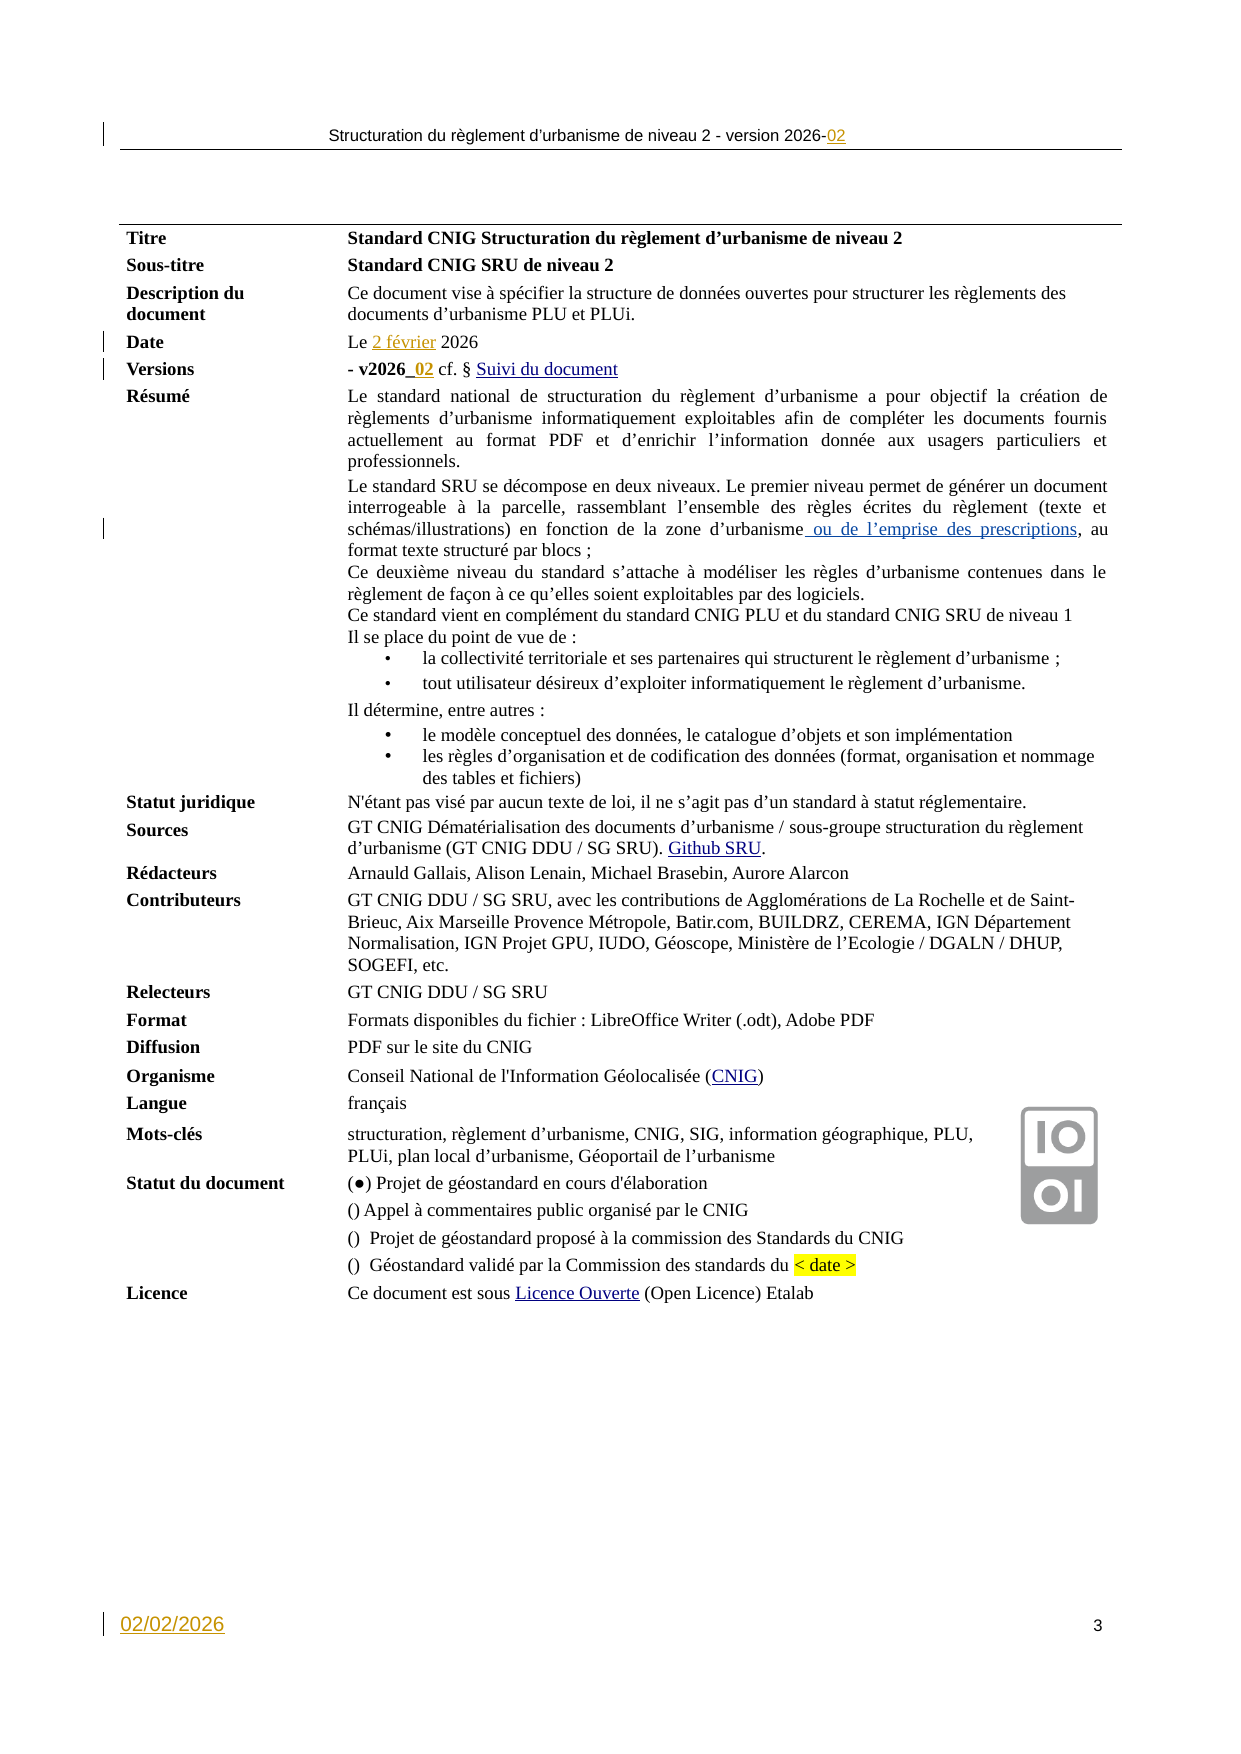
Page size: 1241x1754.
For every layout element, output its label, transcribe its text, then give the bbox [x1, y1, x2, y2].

table_header Titre [119, 225, 340, 251]
table_cell Résumé [119, 383, 340, 788]
table_cell Contributeurs [119, 886, 340, 978]
table_cell Licence [119, 1279, 340, 1306]
table_cell Arnauld Gallais, Alison Lenain, Michael Brasebin, Aurore Alarcon [340, 859, 1122, 886]
table_cell GT CNIG DDU / SG SRU, avec les contributions de Agglomérations de La Rochelle et de Saint-Brieuc, Aix Marseille Provence Métropole, Batir.com, BUILDRZ, CEREMA, IGN Département Normalisation, IGN Projet GPU, IUDO, Géoscope, Ministère de l’Ecologie / DGALN / DHUP, SOGEFI, etc. [340, 886, 1122, 978]
table_cell Rédacteurs [119, 859, 340, 886]
table_cell GT CNIG Dématérialisation des documents d’urbanisme / sous-groupe structuration du règlement d’urbanisme (GT CNIG DDU / SG SRU). Github SRU. [340, 816, 1122, 859]
table_cell Diffusion [119, 1033, 340, 1062]
table_cell Organisme [119, 1062, 340, 1089]
table_cell Ce document est sous Licence Ouverte (Open Licence) Etalab [340, 1279, 992, 1306]
table_cell Sources [119, 816, 340, 859]
table_cell Description du document [119, 279, 340, 328]
table_cell Langue [119, 1089, 340, 1120]
table_cell Relecteurs [119, 978, 340, 1006]
table_cell Statut juridique [119, 788, 340, 816]
table_cell GT CNIG DDU / SG SRU [340, 978, 1122, 1006]
table_cell français [340, 1089, 992, 1120]
table_cell Le standard national de structuration du règlement d’urbanisme a pour objectif la création de règlements d’urbanisme informatiquement exploitables afin de compléter les documents fournis actuellement au format PDF et d’enrichir l’information donnée aux usagers particuliers et professionnels. Le standard SRU se décompose en deux niveaux. Le premier niveau permet de générer un document interrogeable à la parcelle, rassemblant l’ensemble des règles écrites du règlement (texte et schémas/illustrations) en fonction de la zone d’urbanisme ou de l’emprise des prescriptions, au format texte structuré par blocs ; Ce deuxième niveau du standard s’attache à modéliser les règles d’urbanisme contenues dans le règlement de façon à ce qu’elles soient exploitables par des logiciels. Ce standard vient en complément du standard CNIG PLU et du standard CNIG SRU de niveau 1 Il se place du point de vue de : la collectivité territoriale et ses partenaires qui structurent le règlement d’urbanisme ; tout utilisateur désireux d’exploiter informatiquement le règlement d’urbanisme. Il détermine, entre autres : le modèle conceptuel des données, le catalogue d’objets et son implémentation les règles d’organisation et de codification des données (format, organisation et nommage des tables et fichiers) [340, 383, 1122, 788]
table_cell Mots-clés [119, 1120, 340, 1169]
table_cell Standard CNIG SRU de niveau 2 [340, 251, 1122, 279]
table_cell (●) Projet de géostandard en cours d'élaboration () Appel à commentaires public organisé par le CNIG () Projet de géostandard proposé à la commission des Standards du CNIG () Géostandard validé par la Commission des standards du < date > [340, 1169, 992, 1279]
table_cell Date [119, 328, 340, 355]
table_cell - v2026_02 cf. § Suivi du document [340, 355, 1122, 382]
table_cell Formats disponibles du fichier : LibreOffice Writer (.odt), Adobe PDF [340, 1006, 1122, 1033]
table_cell Ce document vise à spécifier la structure de données ouvertes pour structurer les règlements des documents d’urbanisme PLU et PLUi. [340, 279, 1122, 328]
table_cell Le 2 février 2026 [340, 328, 1122, 355]
table_cell Format [119, 1006, 340, 1033]
table_cell PDF sur le site du CNIG [340, 1033, 1122, 1062]
table_cell N'étant pas visé par aucun texte de loi, il ne s’agit pas d’un standard à statut réglementaire. [340, 788, 1122, 816]
table_cell Sous-titre [119, 251, 340, 279]
table_cell [993, 1062, 1122, 1306]
table_header Standard CNIG Structuration du règlement d’urbanisme de niveau 2 [340, 225, 1122, 251]
table_cell Versions [119, 355, 340, 382]
table_cell Conseil National de l'Information Géolocalisée (CNIG) [340, 1062, 992, 1089]
table_cell Statut du document [119, 1169, 340, 1279]
picture [1018, 1104, 1101, 1227]
table_cell structuration, règlement d’urbanisme, CNIG, SIG, information géographique, PLU, PLUi, plan local d’urbanisme, Géoportail de l’urbanisme [340, 1120, 992, 1169]
